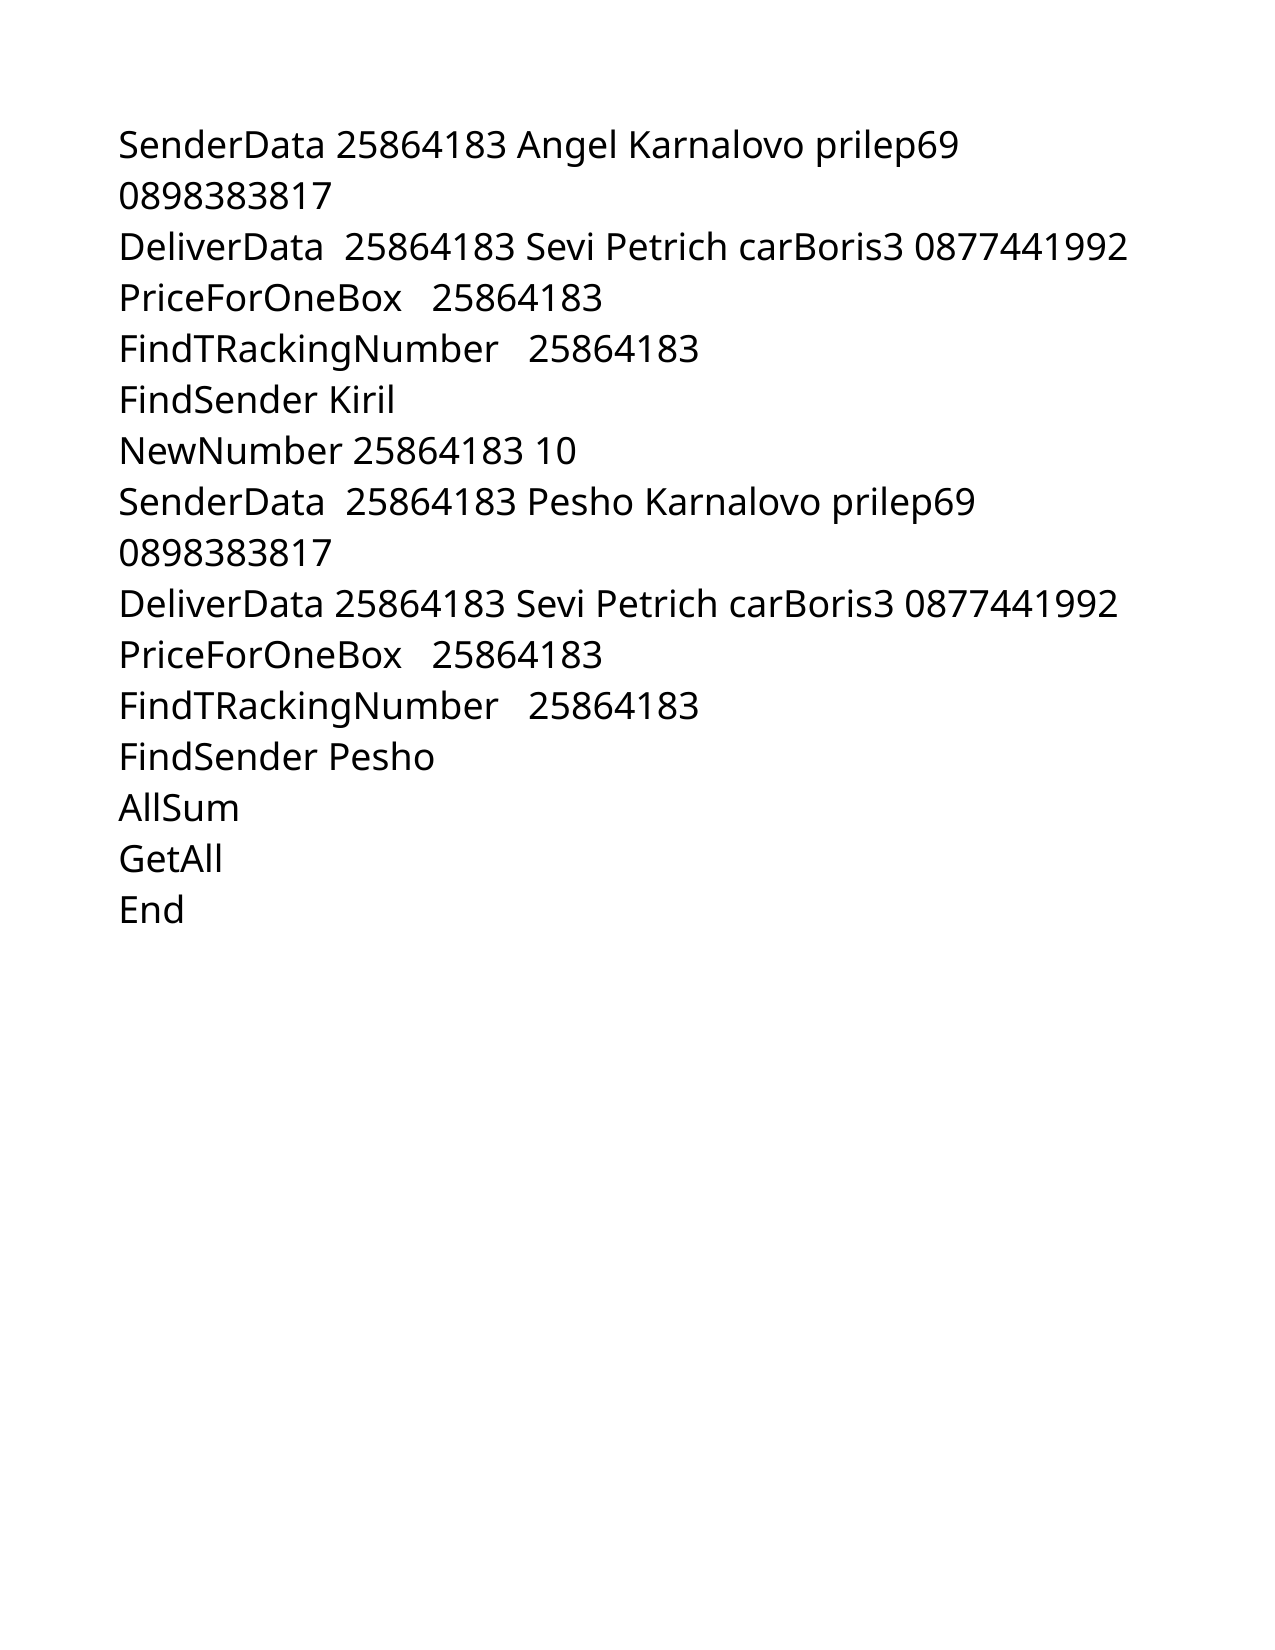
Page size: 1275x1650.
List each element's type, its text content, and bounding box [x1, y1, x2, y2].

text SenderData 25864183 Pesho Karnalovo prilep69 0898383817 [118, 475, 1157, 577]
text AllSum [118, 782, 1157, 833]
text End [118, 884, 1157, 935]
text GetAll [118, 833, 1157, 884]
text PriceForOneBox 25864183 [118, 628, 1157, 679]
text DeliverData 25864183 Sevi Petrich carBoris3 0877441992 [118, 220, 1157, 271]
text SenderData 25864183 Angel Karnalovo prilep69 0898383817 [118, 118, 1157, 220]
text FindTRackingNumber 25864183 [118, 679, 1157, 731]
text PriceForOneBox 25864183 [118, 271, 1157, 322]
text NewNumber 25864183 10 [118, 424, 1157, 475]
text FindSender Kiril [118, 373, 1157, 424]
text FindTRackingNumber 25864183 [118, 322, 1157, 373]
text FindSender Pesho [118, 731, 1157, 782]
text DeliverData 25864183 Sevi Petrich carBoris3 0877441992 [118, 577, 1157, 628]
